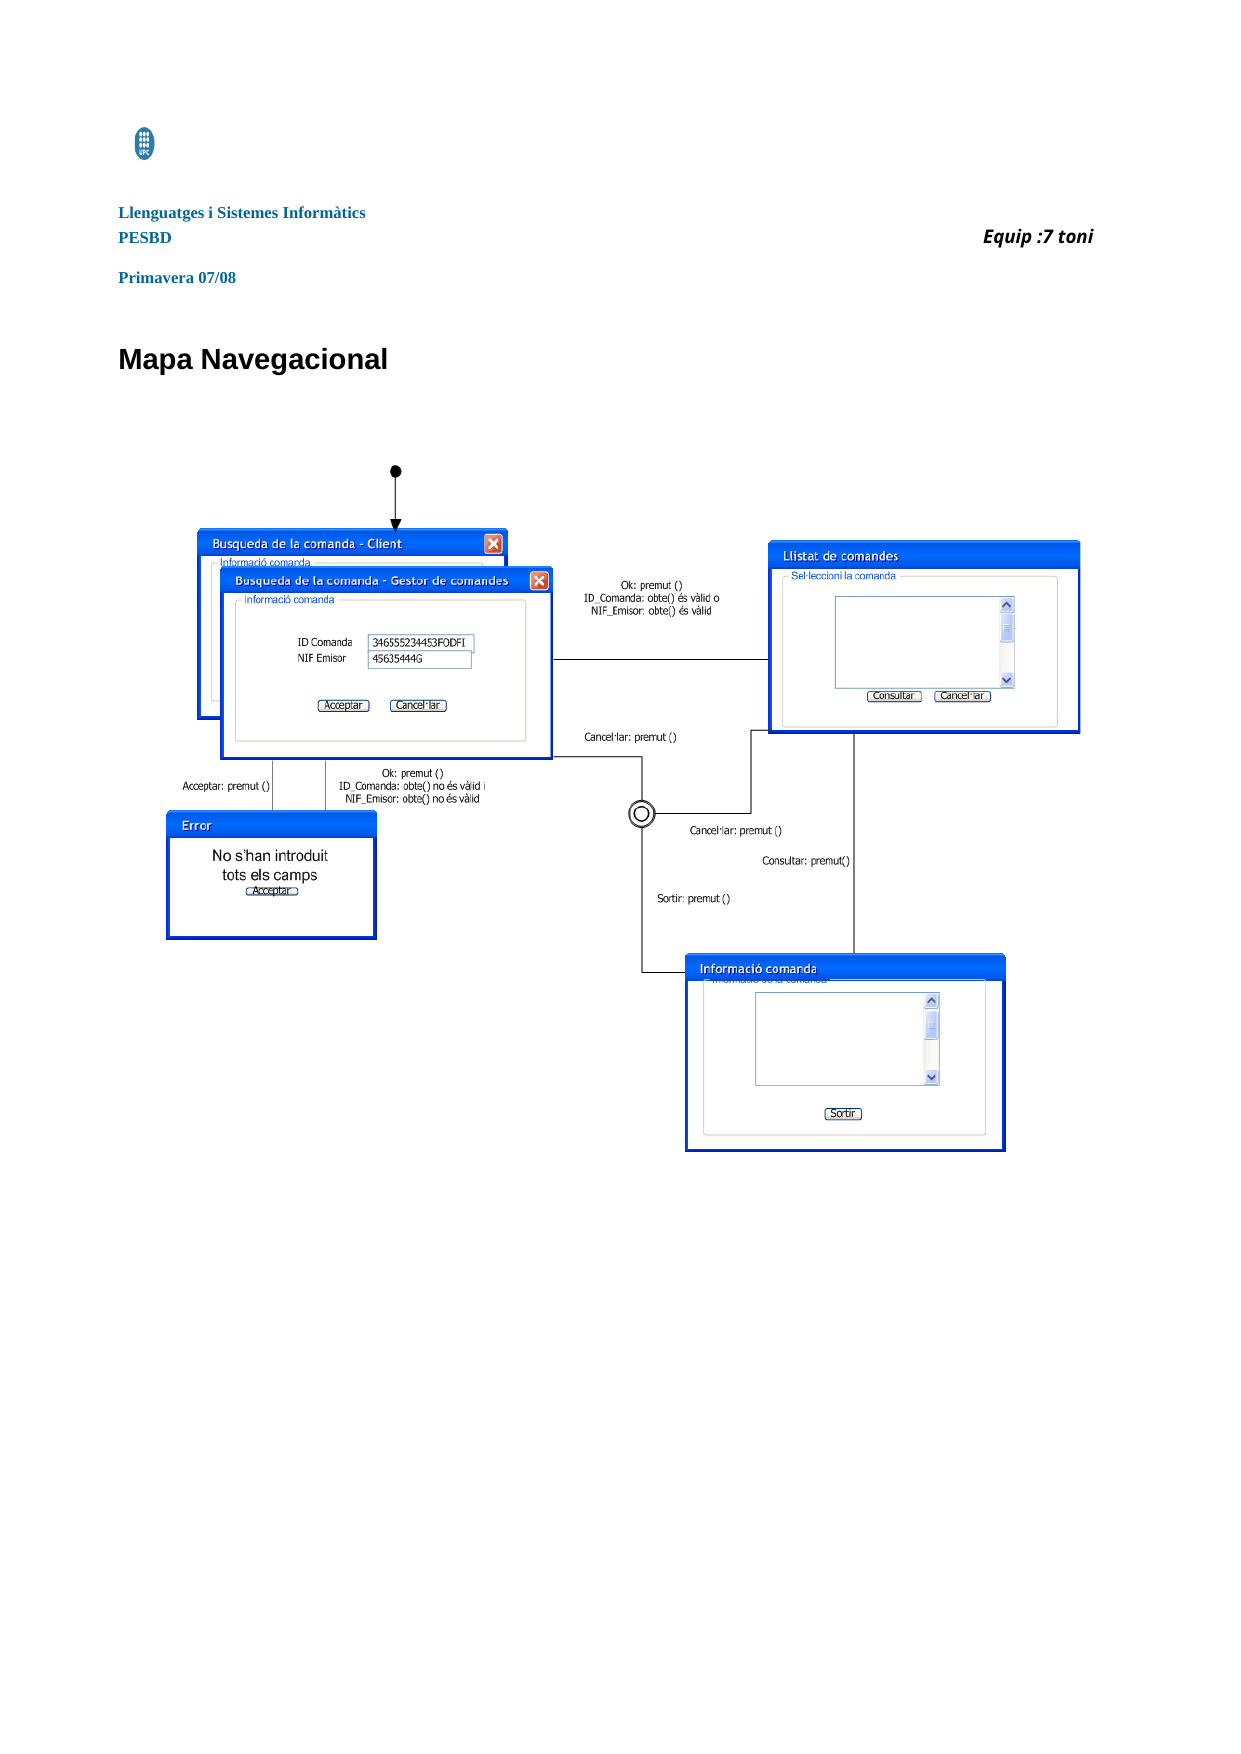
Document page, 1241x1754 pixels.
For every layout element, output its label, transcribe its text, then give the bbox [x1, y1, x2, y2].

subtitle Mapa Navegacional [118, 342, 1122, 375]
picture [166, 465, 1081, 1152]
